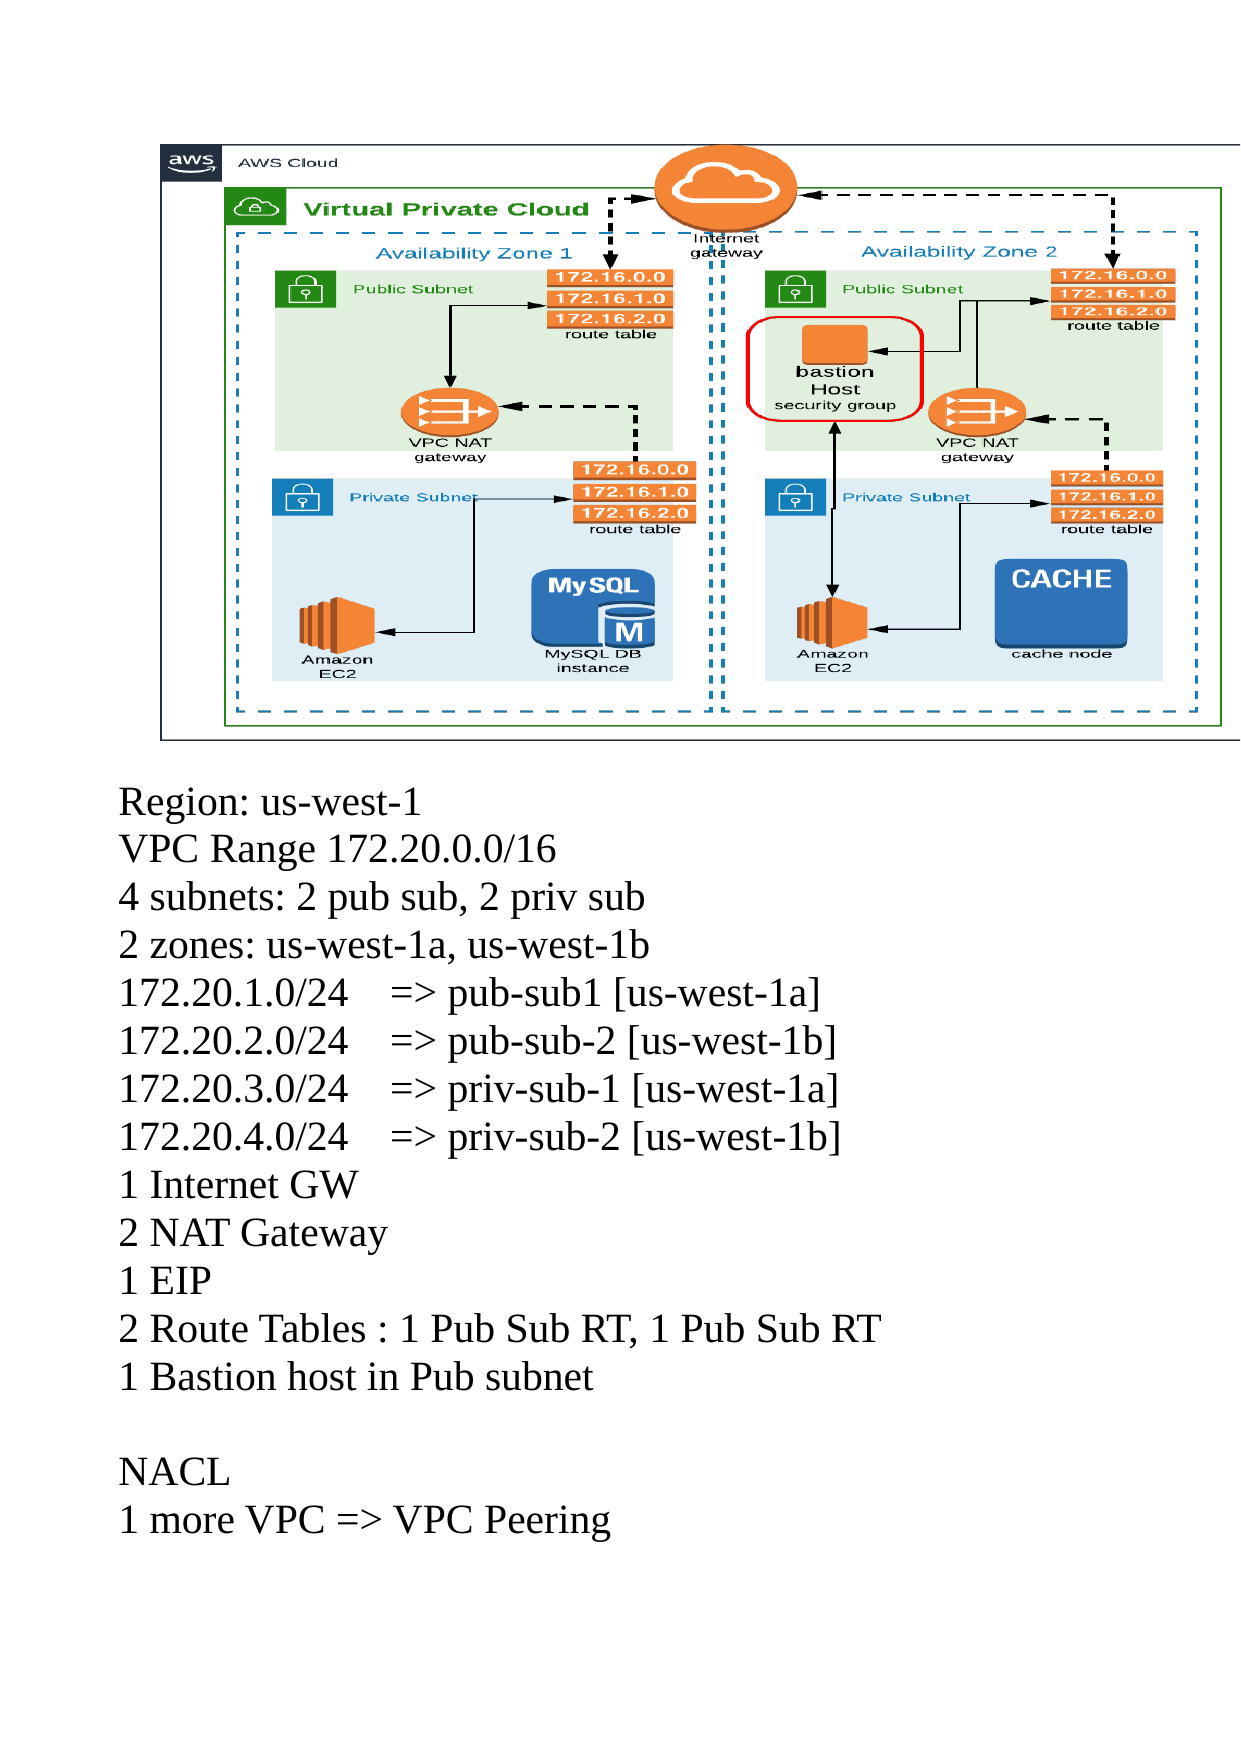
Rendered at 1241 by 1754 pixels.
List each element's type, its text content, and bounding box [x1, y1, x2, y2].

text 2 NAT Gateway [118, 1207, 1122, 1255]
text 172.20.1.0/24 => pub-sub1 [us-west-1a] [118, 968, 1122, 1016]
text 172.20.2.0/24 => pub-sub-2 [us-west-1b] [118, 1016, 1122, 1063]
text 2 zones: us-west-1a, us-west-1b [118, 920, 1122, 968]
text Region: us-west-1 [118, 776, 1122, 824]
text VPC Range 172.20.0.0/16 [118, 824, 1122, 872]
text 172.20.3.0/24 => priv-sub-1 [us-west-1a] [118, 1063, 1122, 1111]
text 1 EIP [118, 1255, 1122, 1303]
picture [118, 118, 1241, 767]
text 1 Bastion host in Pub subnet [118, 1351, 1122, 1399]
text 1 more VPC => VPC Peering [118, 1495, 1122, 1543]
text 2 Route Tables : 1 Pub Sub RT, 1 Pub Sub RT [118, 1303, 1122, 1351]
text 4 subnets: 2 pub sub, 2 priv sub [118, 872, 1122, 920]
text 1 Internet GW [118, 1159, 1122, 1207]
text NACL [118, 1447, 1122, 1495]
text 172.20.4.0/24 => priv-sub-2 [us-west-1b] [118, 1111, 1122, 1159]
